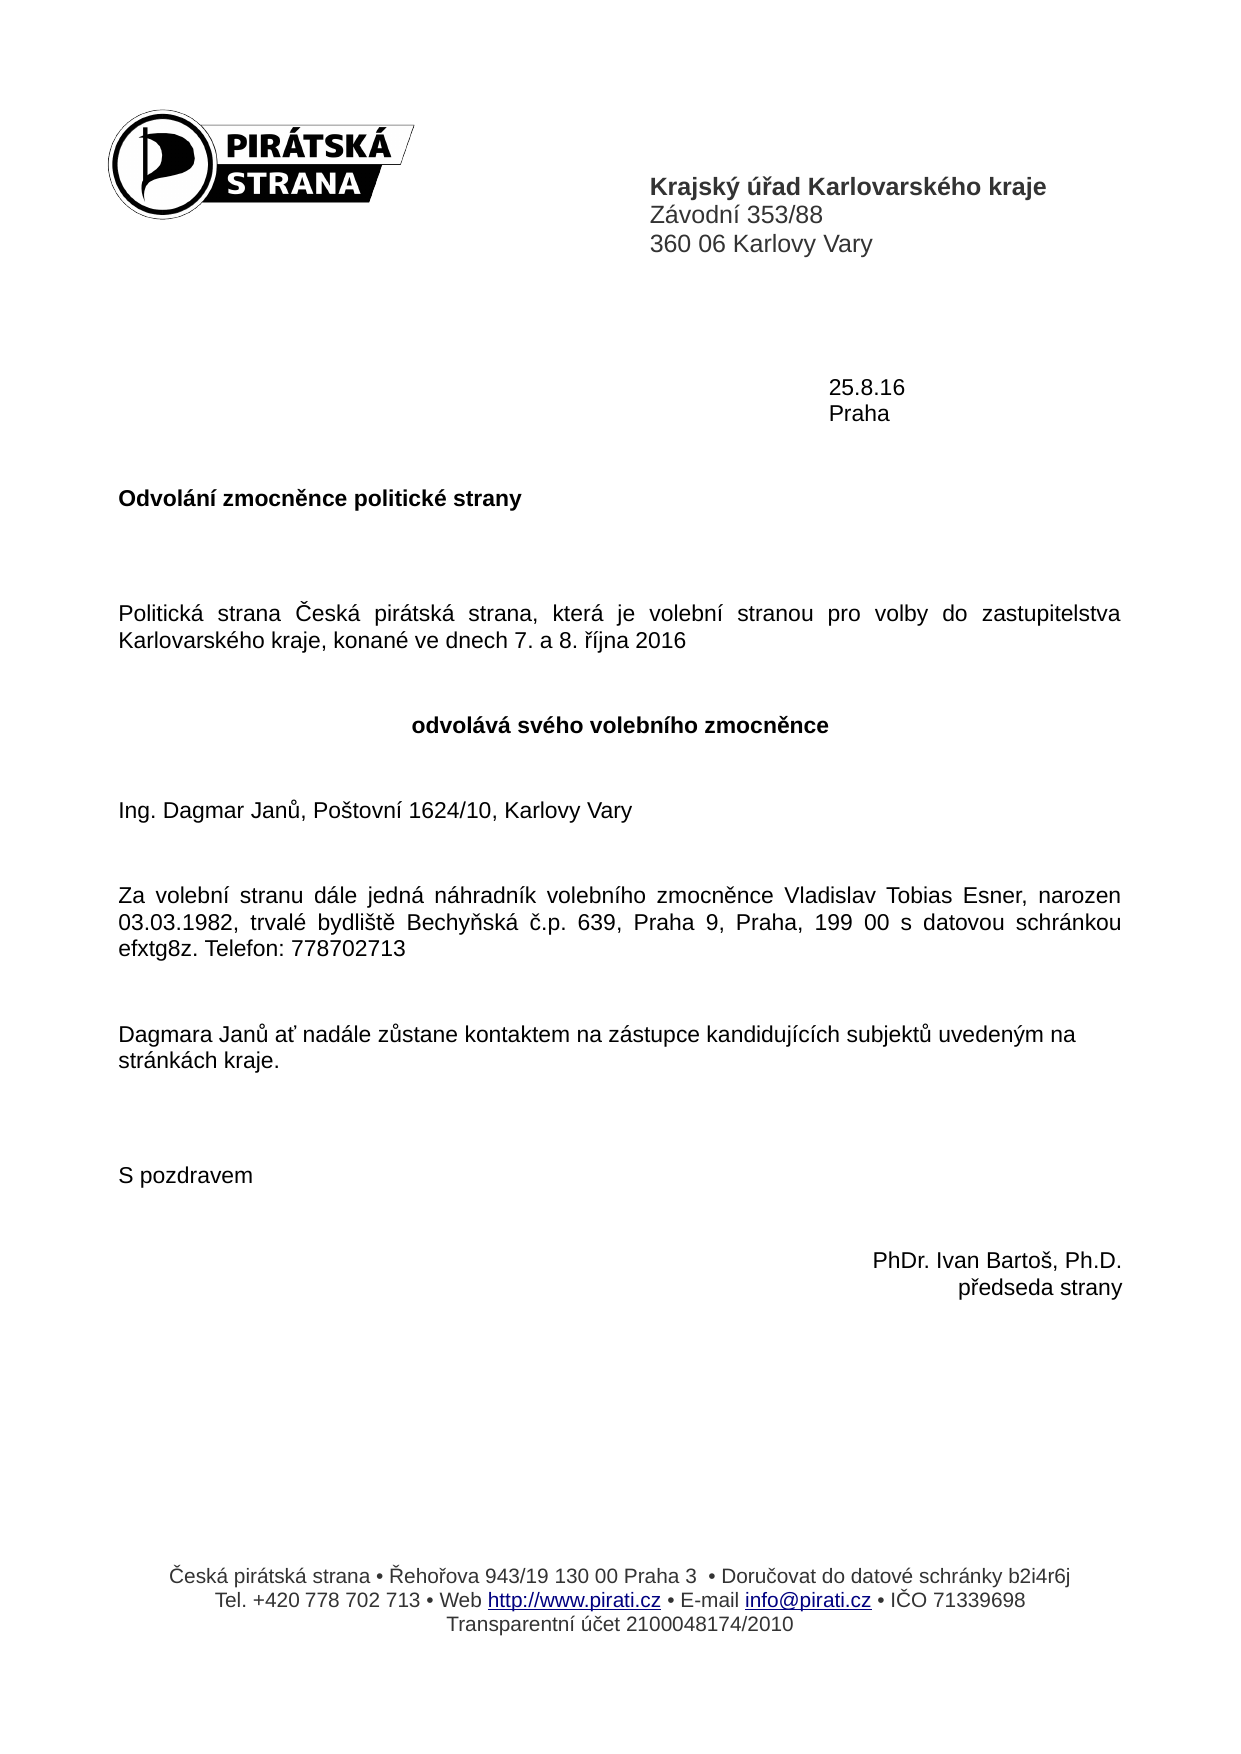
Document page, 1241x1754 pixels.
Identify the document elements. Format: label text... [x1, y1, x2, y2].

table_header [354, 374, 590, 400]
text Závodní 353/88 [649, 200, 1122, 229]
text 360 06 Karlovy Vary [649, 229, 1122, 258]
text PhDr. Ivan Bartoš, Ph.D. [118, 1247, 1122, 1273]
table_cell [590, 400, 827, 426]
table_cell [118, 400, 354, 426]
text odvolává svého volebního zmocněnce [118, 712, 1122, 738]
text Dagmara Janů ať nadále zůstane kontaktem na zástupce kandidujících subjektů uvedeným na stránkách kraje. [118, 1021, 1122, 1073]
text předseda strany [118, 1273, 1122, 1300]
text ​Ing. Dagmar Janů, Poštovní 1624/10, Karlovy Vary [118, 797, 1122, 823]
text Krajský úřad Karlovarského kraje [649, 172, 1122, 200]
table_header [118, 374, 354, 400]
text Za volební stranu dále jedná náhradník volebního zmocněnce Vladislav Tobias Esner, narozen 03.03.1982, trvalé bydliště Bechyňská č.p. 639, Praha 9, Praha, 199 00 s datovou schránkou efxtg8z. Telefon: 778702713 [118, 882, 1122, 962]
text Politická strana Česká pirátská strana, která je volební stranou pro volby do zastupitelstva Karlovarského kraje, konané ve dnech 7. a 8. října 2016 [118, 600, 1122, 653]
text Odvolání zmocněnce politické strany [118, 485, 1122, 512]
picture [93, 94, 429, 234]
text S pozdravem [118, 1162, 1122, 1188]
table_header [590, 374, 827, 400]
table_cell Praha [828, 400, 1063, 426]
table_header 25.8.16 [828, 374, 1063, 400]
table_cell [354, 400, 590, 426]
